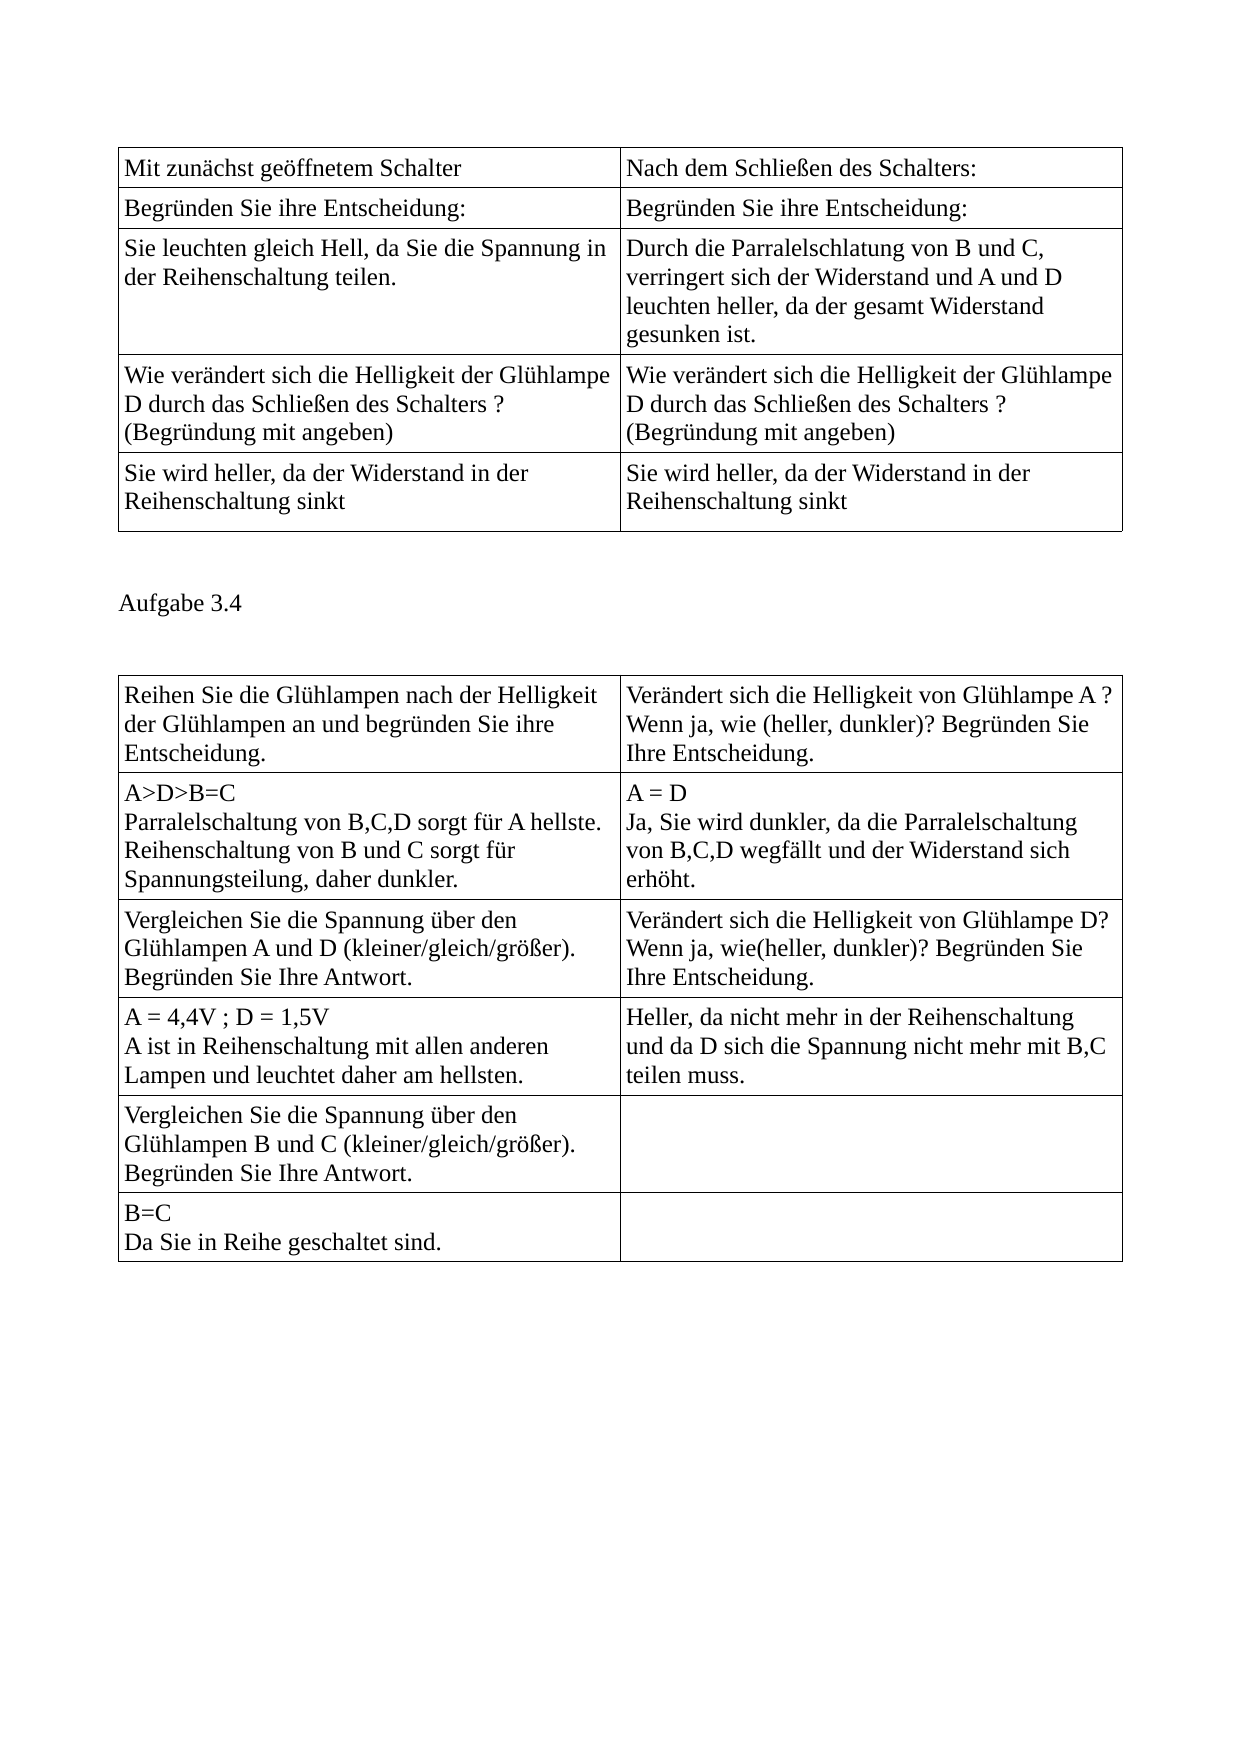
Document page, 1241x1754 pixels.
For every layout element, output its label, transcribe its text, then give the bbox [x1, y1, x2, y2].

table_cell Vergleichen Sie die Spannung über den Glühlampen B und C (kleiner/gleich/größer). Begründen Sie Ihre Antwort. [119, 1096, 620, 1192]
table_cell Wie verändert sich die Helligkeit der Glühlampe D durch das Schließen des Schalters ? (Begründung mit angeben) [119, 355, 620, 452]
table_header Verändert sich die Helligkeit von Glühlampe A ? Wenn ja, wie (heller, dunkler)? Begründen Sie Ihre Entscheidung. [621, 676, 1122, 772]
table_cell [621, 1193, 1122, 1261]
table_cell Begründen Sie ihre Entscheidung: [119, 188, 620, 227]
table_cell A = D Ja, Sie wird dunkler, da die Parralelschaltung von B,C,D wegfällt und der Widerstand sich erhöht. [621, 773, 1122, 899]
table_cell Durch die Parralelschlatung von B und C, verringert sich der Widerstand und A und D leuchten heller, da der gesamt Widerstand gesunken ist. [621, 229, 1122, 354]
table_cell [621, 1096, 1122, 1192]
table_cell Heller, da nicht mehr in der Reihenschaltung und da D sich die Spannung nicht mehr mit B,C teilen muss. [621, 998, 1122, 1094]
table_cell B=C Da Sie in Reihe geschaltet sind. [119, 1193, 620, 1261]
table_cell Verändert sich die Helligkeit von Glühlampe D? Wenn ja, wie(heller, dunkler)? Begründen Sie Ihre Entscheidung. [621, 900, 1122, 997]
table_header Mit zunächst geöffnetem Schalter [119, 148, 620, 187]
table_cell Sie wird heller, da der Widerstand in der Reihenschaltung sinkt [621, 453, 1122, 531]
table_header Reihen Sie die Glühlampen nach der Helligkeit der Glühlampen an und begründen Sie ihre Entscheidung. [119, 676, 620, 772]
text Aufgabe 3.4 [118, 588, 1122, 617]
table_cell A>D>B=C Parralelschaltung von B,C,D sorgt für A hellste. Reihenschaltung von B und C sorgt für Spannungsteilung, daher dunkler. [119, 773, 620, 899]
table_cell A = 4,4V ; D = 1,5V A ist in Reihenschaltung mit allen anderen Lampen und leuchtet daher am hellsten. [119, 998, 620, 1094]
table_cell Vergleichen Sie die Spannung über den Glühlampen A und D (kleiner/gleich/größer). Begründen Sie Ihre Antwort. [119, 900, 620, 997]
table_cell Sie wird heller, da der Widerstand in der Reihenschaltung sinkt [119, 453, 620, 531]
table_cell Begründen Sie ihre Entscheidung: [621, 188, 1122, 227]
table_cell Wie verändert sich die Helligkeit der Glühlampe D durch das Schließen des Schalters ? (Begründung mit angeben) [621, 355, 1122, 452]
table_cell Sie leuchten gleich Hell, da Sie die Spannung in der Reihenschaltung teilen. [119, 229, 620, 354]
table_header Nach dem Schließen des Schalters: [621, 148, 1122, 187]
